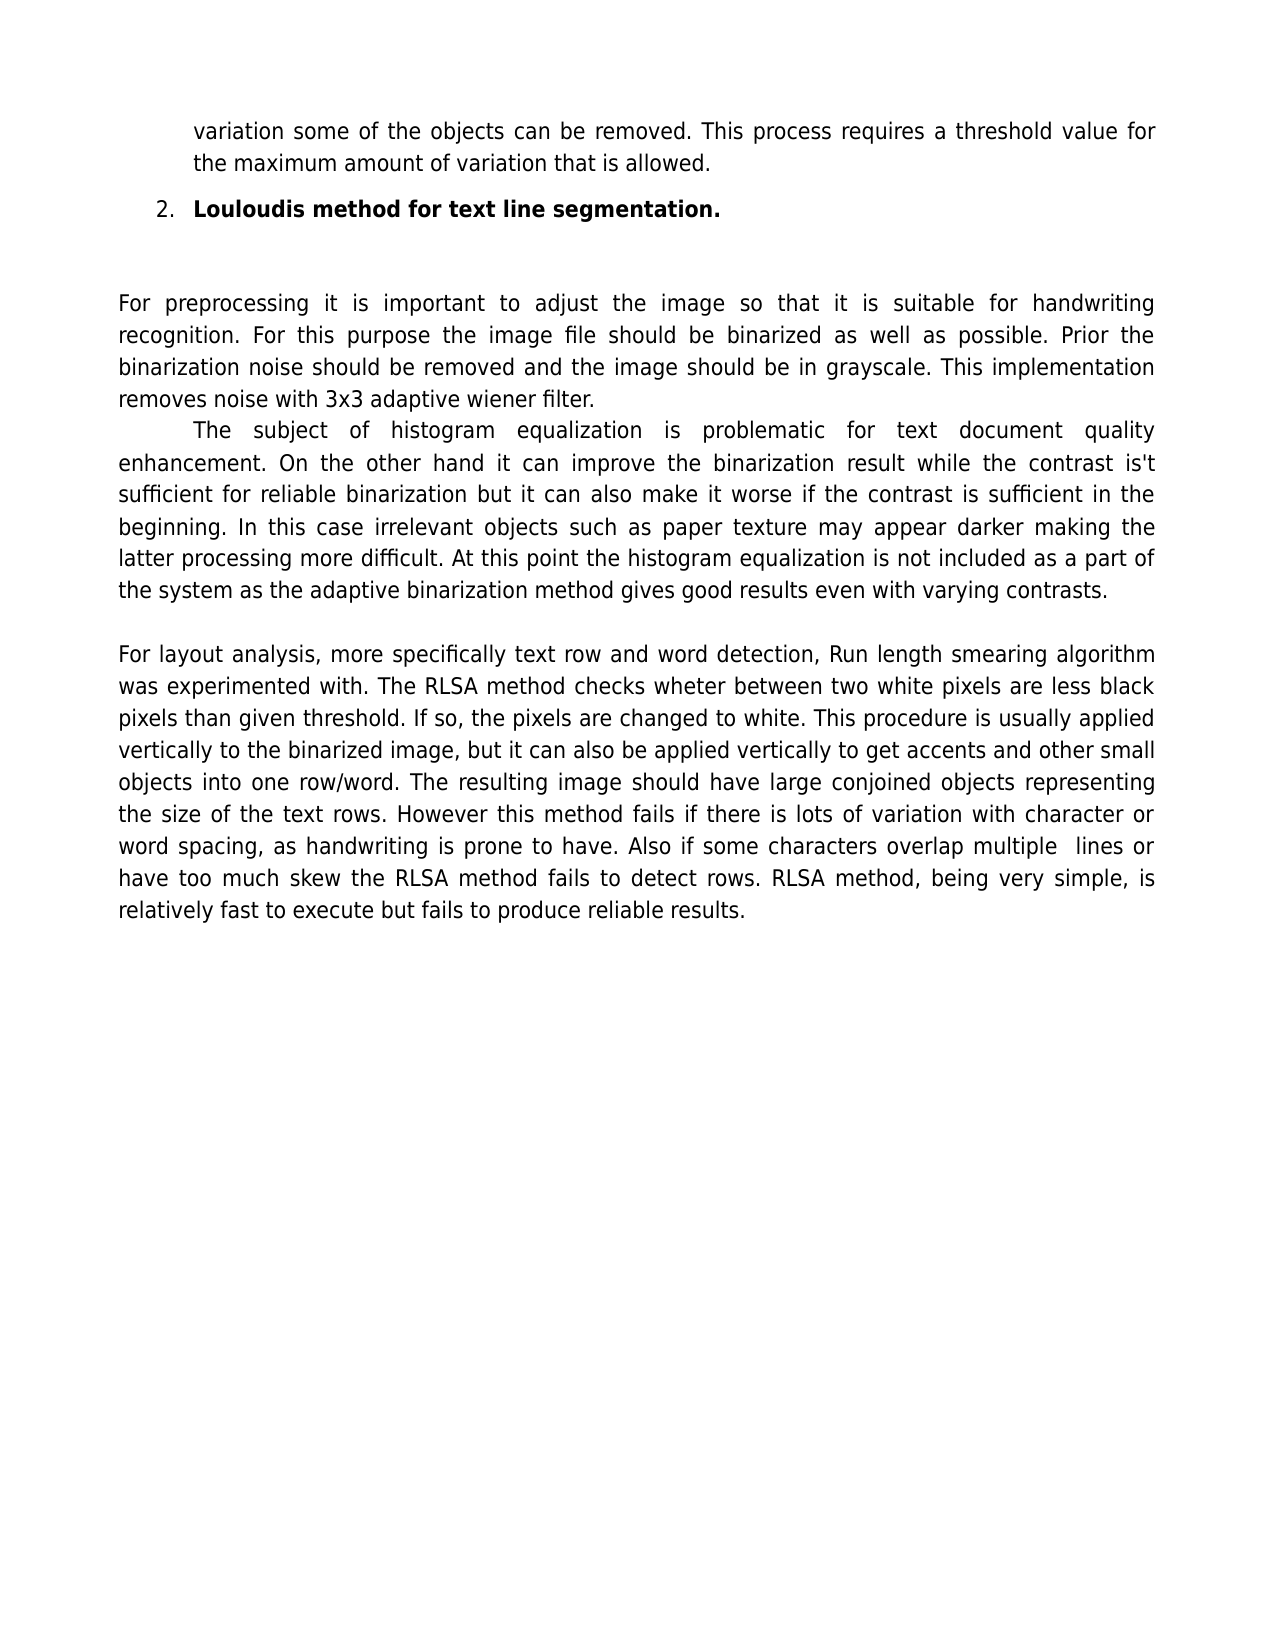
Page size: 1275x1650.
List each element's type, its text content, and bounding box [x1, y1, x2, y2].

list variation some of the objects can be removed. This process requires a threshold value for the maximum amount of variation that is allowed. [156, 118, 1157, 177]
text For preprocessing it is important to adjust the image so that it is suitable for handwriting recognition. For this purpose the image file should be binarized as well as possible. Prior the binarization noise should be removed and the image should be in grayscale. This implementation removes noise with 3x3 adaptive wiener filter. [118, 290, 1157, 412]
text For layout analysis, more specifically text row and word detection, Run length smearing algorithm was experimented with. The RLSA method checks wheter between two white pixels are less black pixels than given threshold. If so, the pixels are changed to white. This procedure is usually applied vertically to the binarized image, but it can also be applied vertically to get accents and other small objects into one row/word. The resulting image should have large conjoined objects representing the size of the text rows. However this method fails if there is lots of variation with character or word spacing, as handwriting is prone to have. Also if some characters overlap multiple lines or have too much skew the RLSA method fails to detect rows. RLSA method, being very simple, is relatively fast to execute but fails to produce reliable results. [118, 642, 1157, 924]
text The subject of histogram equalization is problematic for text document quality enhancement. On the other hand it can improve the binarization result while the contrast is't sufficient for reliable binarization but it can also make it worse if the contrast is sufficient in the beginning. In this case irrelevant objects such as paper texture may appear darker making the latter processing more difficult. At this point the histogram equalization is not included as a part of the system as the adaptive binarization method gives good results even with varying contrasts. [118, 418, 1157, 604]
list Louloudis method for text line segmentation. [156, 197, 1157, 223]
